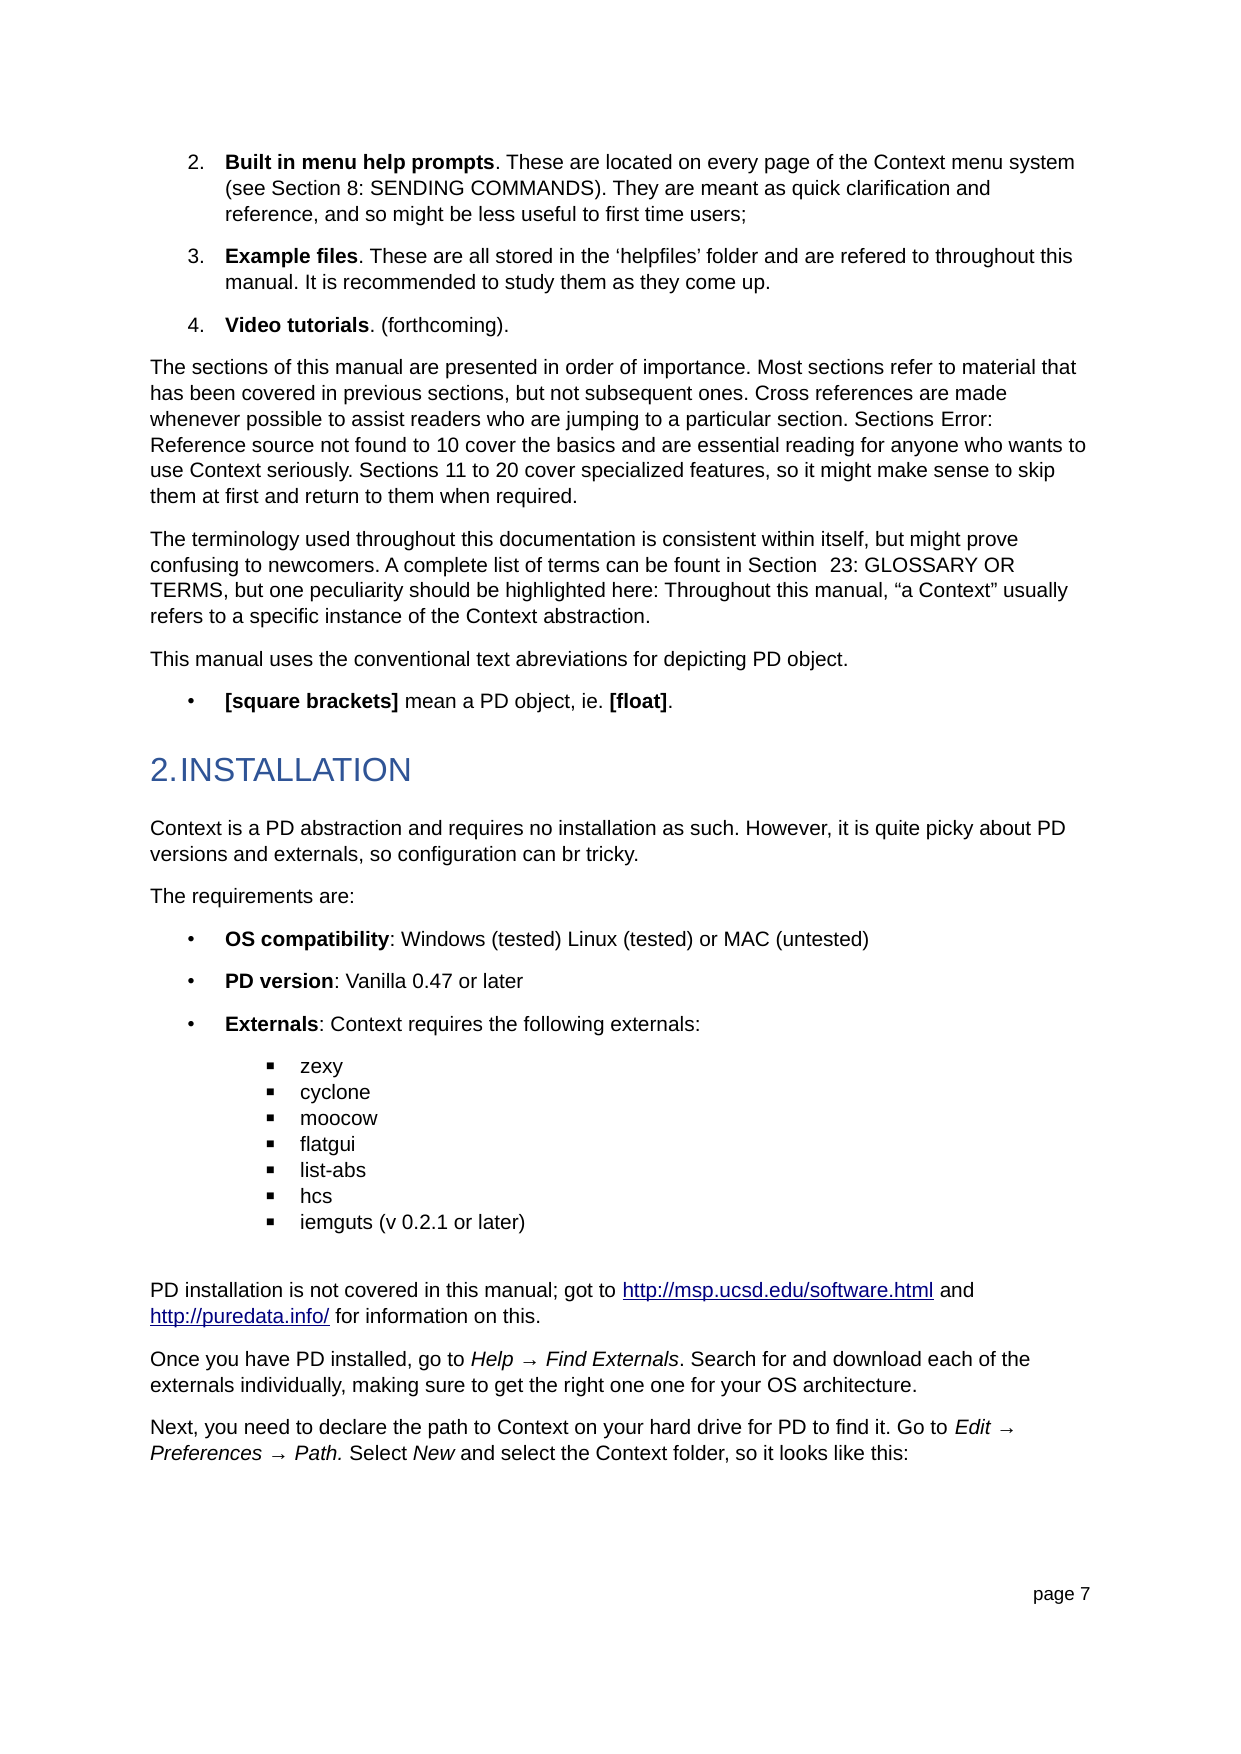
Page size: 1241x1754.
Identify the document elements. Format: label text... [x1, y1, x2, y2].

list cyclone [262, 1080, 1090, 1104]
list [square brackets] mean a PD object, ie. [float]. [187, 689, 1090, 713]
text The terminology used throughout this documentation is consistent within itself, but might prove confusing to newcomers. A complete list of terms can be fount in Section 23: GLOSSARY OR TERMS, but one peculiarity should be highlighted here: Throughout this manual, “a Context” usually refers to a specific instance of the Context abstraction. [150, 527, 1090, 628]
list PD version: Vanilla 0.47 or later [187, 969, 1090, 993]
text Context is a PD abstraction and requires no installation as such. However, it is quite picky about PD versions and externals, so configuration can br tricky. [150, 816, 1090, 865]
list iemguts (v 0.2.1 or later) [262, 1210, 1090, 1234]
list Built in menu help prompts. These are located on every page of the Context menu system (see Section 8: SENDING COMMANDS). They are meant as quick clarification and reference, and so might be less useful to first time users; [187, 150, 1090, 226]
text Once you have PD installed, go to Help → Find Externals. Search for and download each of the externals individually, making sure to get the right one one for your OS architecture. [150, 1347, 1090, 1396]
text This manual uses the conventional text abreviations for depicting PD object. [150, 647, 1090, 671]
text Next, you need to declare the path to Context on your hard drive for PD to find it. Go to Edit → Preferences → Path. Select New and select the Context folder, so it looks like this: [150, 1415, 1090, 1465]
list flatgui [262, 1132, 1090, 1156]
list Video tutorials. (forthcoming). [187, 312, 1090, 336]
subtitle INSTALLATION [150, 751, 1090, 789]
list OS compatibility: Windows (tested) Linux (tested) or MAC (untested) [187, 926, 1090, 951]
text PD installation is not covered in this manual; got to http://msp.ucsd.edu/software.html and http://puredata.info/ for information on this. [150, 1278, 1090, 1328]
list moocow [262, 1106, 1090, 1130]
list hcs [262, 1184, 1090, 1208]
list zexy [262, 1054, 1090, 1078]
list Example files. These are all stored in the ‘helpfiles’ folder and are refered to throughout this manual. It is recommended to study them as they come up. [187, 244, 1090, 294]
text The sections of this manual are presented in order of importance. Most sections refer to material that has been covered in previous sections, but not subsequent ones. Cross references are made whenever possible to assist readers who are jumping to a particular section. Sections Error: Reference source not found to 10 cover the basics and are essential reading for anyone who wants to use Context seriously. Sections 11 to 20 cover specialized features, so it might make sense to skip them at first and return to them when required. [150, 355, 1090, 508]
text The requirements are: [150, 884, 1090, 908]
list Externals: Context requires the following externals: [187, 1012, 1090, 1036]
list list-abs [262, 1158, 1090, 1182]
